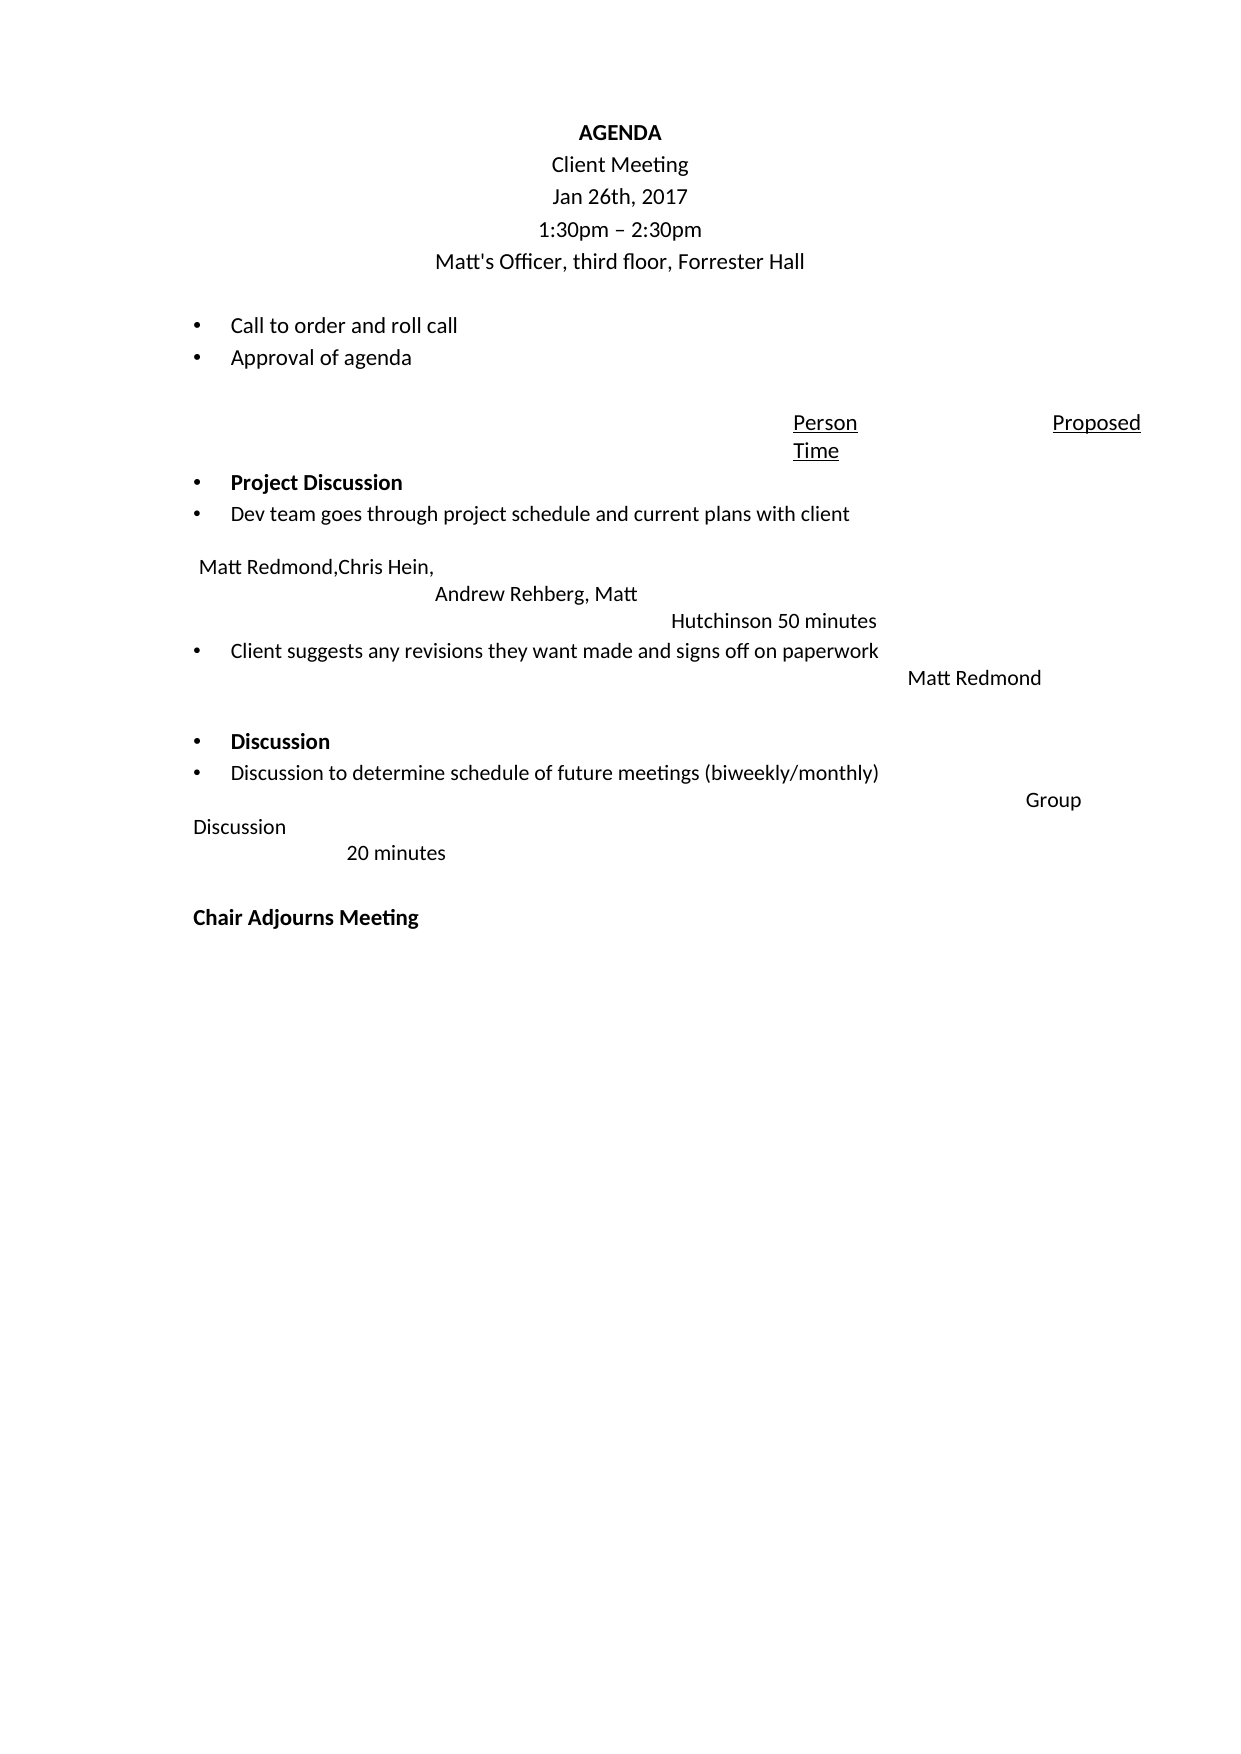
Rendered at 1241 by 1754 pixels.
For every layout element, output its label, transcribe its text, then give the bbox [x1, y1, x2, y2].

list Dev team goes through project schedule and current plans with client Matt Redmond,Chris Hein, Andrew Rehberg, Matt Hutchinson 50 minutes [156, 500, 1141, 633]
list Discussion [156, 727, 1141, 755]
list Project Discussion [156, 468, 1122, 496]
list Client suggests any revisions they want made and signs off on paperwork Matt Redmond [156, 638, 1141, 691]
text Person Proposed Time [793, 408, 1141, 464]
text Chair Adjourns Meeting [193, 903, 1122, 931]
text 1:30pm – 2:30pm [118, 215, 1122, 243]
text Jan 26th, 2017 [118, 182, 1122, 211]
list Discussion to determine schedule of future meetings (biweekly/monthly) Group Discussion 20 minutes [156, 759, 1141, 866]
text AGENDA [118, 118, 1122, 146]
text Matt's Officer, third floor, Forrester Hall [118, 247, 1122, 275]
list Call to order and roll call [156, 311, 1122, 339]
list Approval of agenda [156, 343, 1122, 371]
text Client Meeting [118, 150, 1122, 178]
